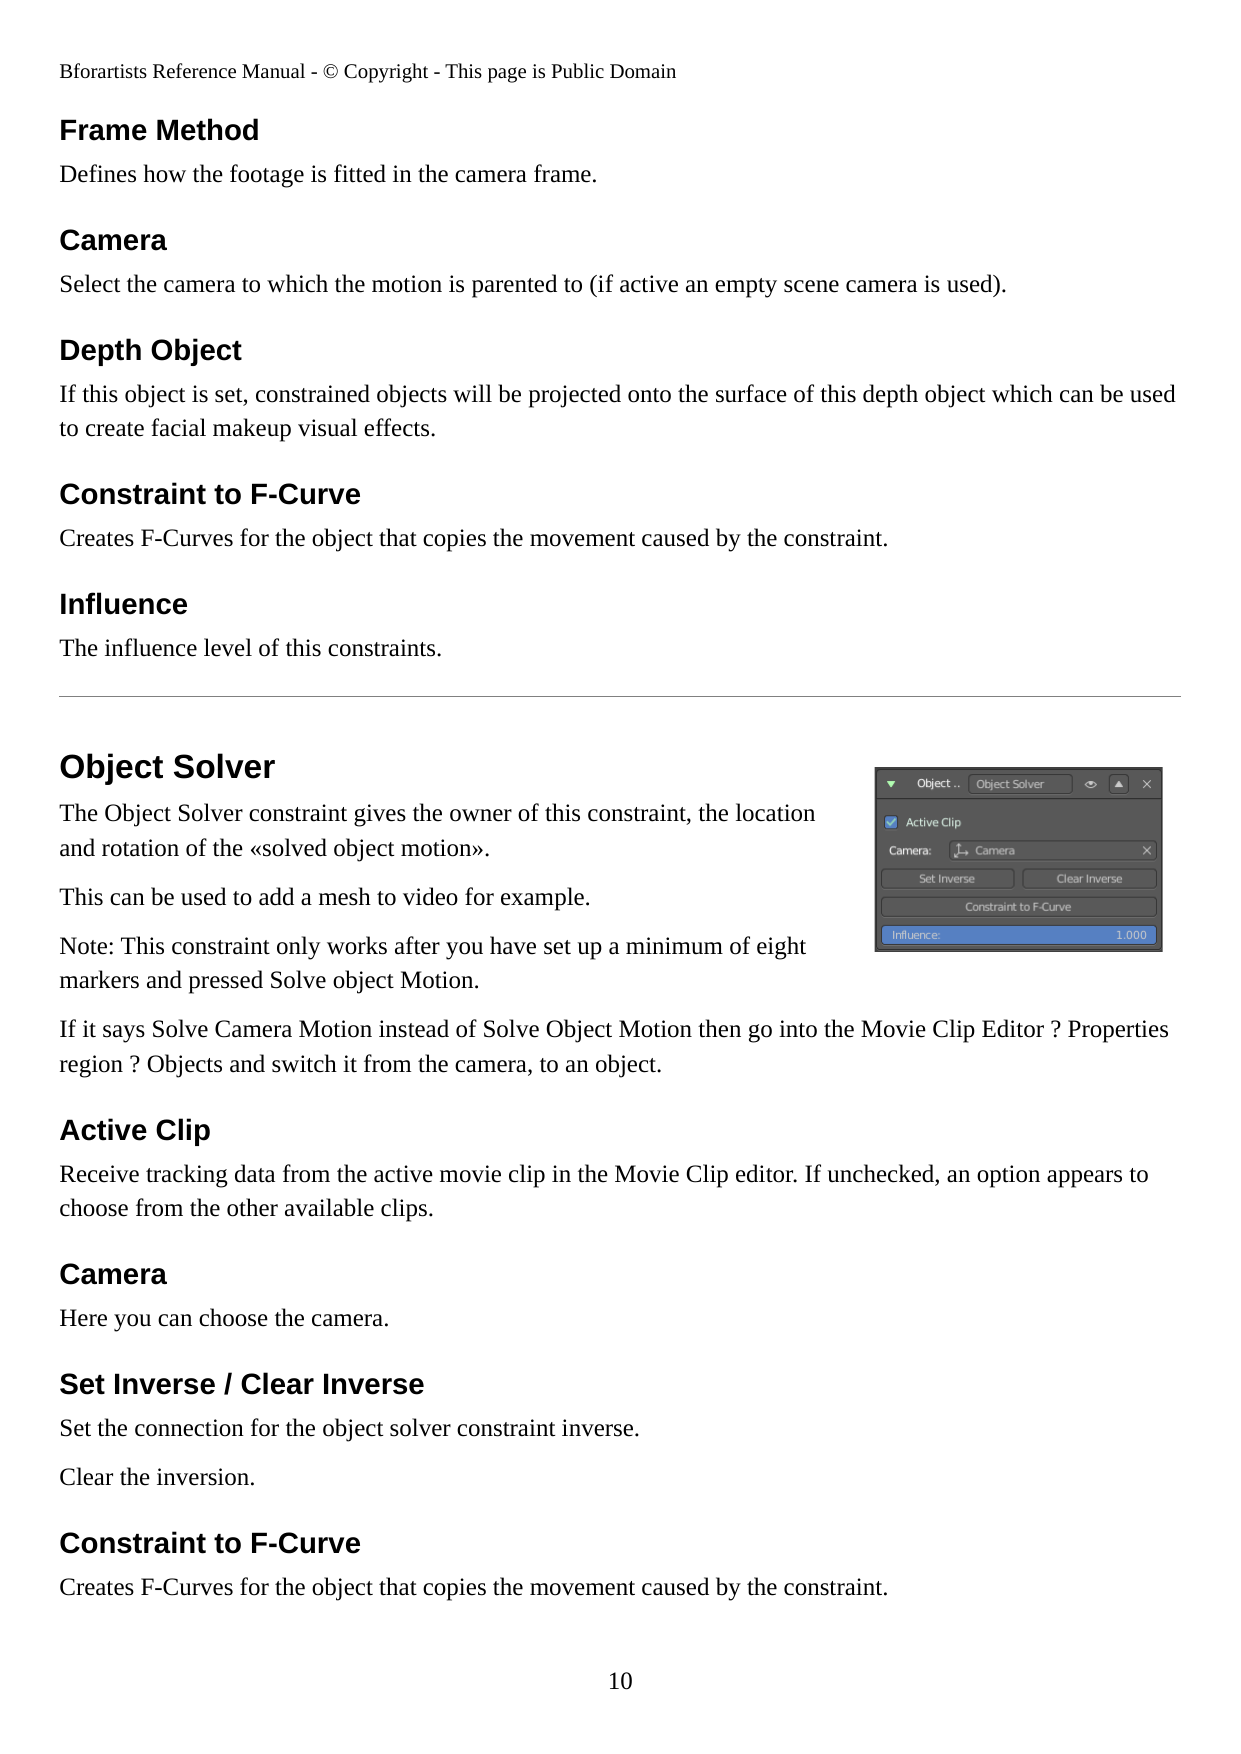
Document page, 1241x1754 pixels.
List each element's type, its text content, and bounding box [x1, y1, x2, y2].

text Creates F-Curves for the object that copies the movement caused by the constraint. [59, 1572, 1181, 1601]
text Here you can choose the camera. [59, 1303, 1181, 1332]
subtitle Constraint to F-Curve [59, 1526, 1181, 1559]
text Creates F-Curves for the object that copies the movement caused by the constraint. [59, 523, 1181, 552]
text This can be used to add a mesh to video for example. [59, 882, 874, 910]
text Set the connection for the object solver constraint inverse. [59, 1413, 1181, 1442]
text The influence level of this constraints. [59, 633, 1181, 662]
text Note: This constraint only works after you have set up a minimum of eight markers and pressed Solve object Motion. [59, 931, 1181, 994]
text Clear the inversion. [59, 1462, 1181, 1491]
text If this object is set, constrained objects will be projected onto the surface of this depth object which can be used to create facial makeup visual effects. [59, 379, 1181, 442]
text The Object Solver constraint gives the owner of this constraint, the location and rotation of the «solved object motion». [59, 798, 874, 861]
subtitle Camera [59, 1257, 1181, 1291]
subtitle Depth Object [59, 332, 1181, 366]
subtitle Constraint to F-Curve [59, 477, 1181, 511]
text If it says Solve Camera Motion instead of Solve Object Motion then go into the Movie Clip Editor ? Properties region ? Objects and switch it from the camera, to an object. [59, 1014, 1181, 1077]
picture [874, 767, 1163, 952]
subtitle Camera [59, 222, 1181, 256]
subtitle Set Inverse / Clear Inverse [59, 1367, 1181, 1400]
text Defines how the footage is fitted in the camera frame. [59, 159, 1181, 188]
subtitle Object Solver [59, 747, 1181, 786]
subtitle Influence [59, 587, 1181, 620]
text Select the camera to which the motion is parented to (if active an empty scene camera is used). [59, 269, 1181, 297]
subtitle Frame Method [59, 113, 1181, 146]
subtitle Active Clip [59, 1112, 1181, 1146]
text Receive tracking data from the active movie clip in the Movie Clip editor. If unchecked, an option appears to choose from the other available clips. [59, 1159, 1181, 1222]
